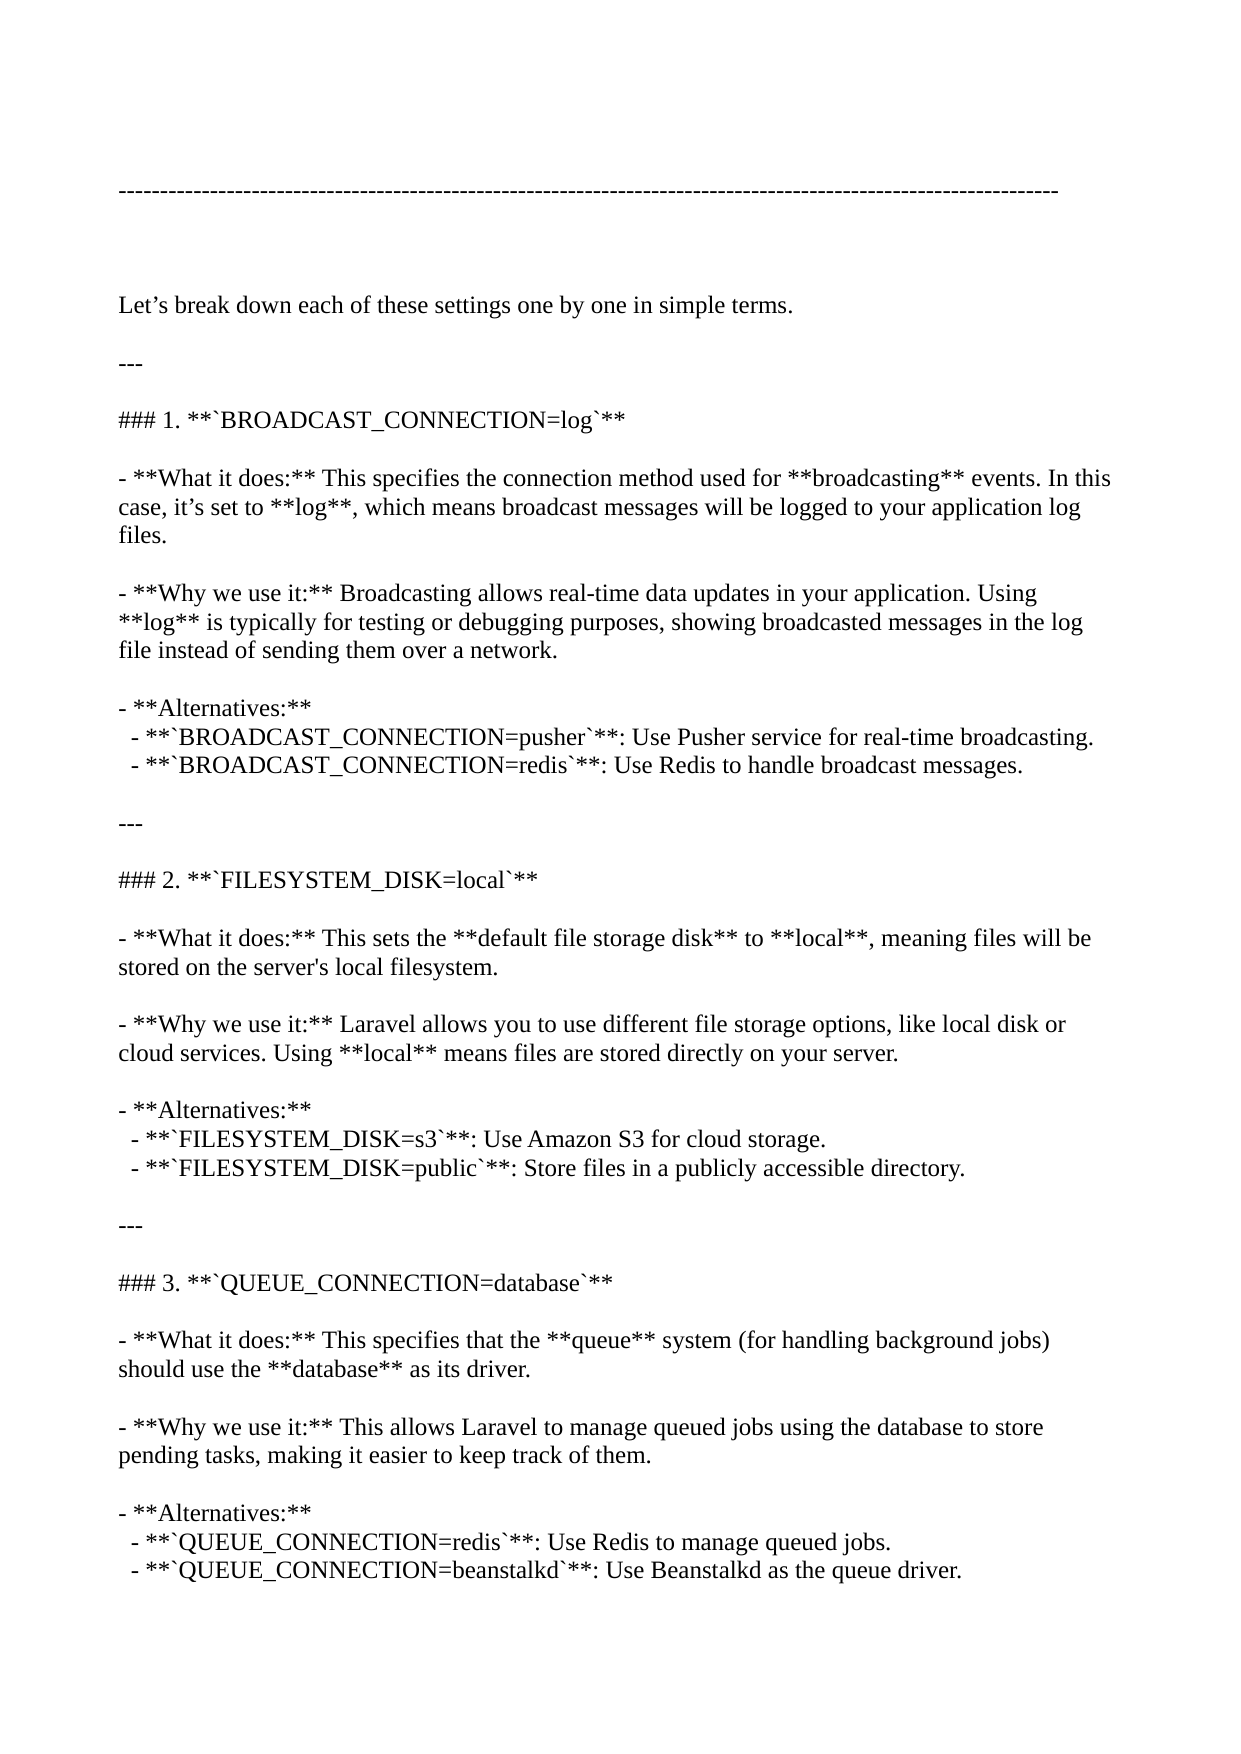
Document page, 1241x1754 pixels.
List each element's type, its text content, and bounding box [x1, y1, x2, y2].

text - **`BROADCAST_CONNECTION=redis`**: Use Redis to handle broadcast messages. [118, 751, 1122, 779]
text - **`FILESYSTEM_DISK=s3`**: Use Amazon S3 for cloud storage. [118, 1124, 1122, 1153]
text Let’s break down each of these settings one by one in simple terms. [118, 291, 1122, 319]
text - **`QUEUE_CONNECTION=redis`**: Use Redis to manage queued jobs. [118, 1527, 1122, 1556]
text - **`BROADCAST_CONNECTION=pusher`**: Use Pusher service for real-time broadcasting. [118, 722, 1122, 751]
text --- [118, 1211, 1122, 1239]
text - **`FILESYSTEM_DISK=public`**: Store files in a publicly accessible directory. [118, 1153, 1122, 1182]
text ### 2. **`FILESYSTEM_DISK=local`** [118, 866, 1122, 894]
text --- [118, 348, 1122, 377]
text - **Alternatives:** [118, 693, 1122, 722]
text --- [118, 808, 1122, 837]
text ### 1. **`BROADCAST_CONNECTION=log`** [118, 406, 1122, 434]
text ----------------------------------------------------------------------------------------------------------------- [118, 176, 1122, 204]
text - **Why we use it:** This allows Laravel to manage queued jobs using the database to store pending tasks, making it easier to keep track of them. [118, 1412, 1122, 1469]
text - **What it does:** This sets the **default file storage disk** to **local**, meaning files will be stored on the server's local filesystem. [118, 923, 1122, 981]
text - **What it does:** This specifies the connection method used for **broadcasting** events. In this case, it’s set to **log**, which means broadcast messages will be logged to your application log files. [118, 463, 1122, 549]
text - **Alternatives:** [118, 1498, 1122, 1527]
text - **Alternatives:** [118, 1096, 1122, 1124]
text ### 3. **`QUEUE_CONNECTION=database`** [118, 1268, 1122, 1297]
text - **Why we use it:** Broadcasting allows real-time data updates in your application. Using **log** is typically for testing or debugging purposes, showing broadcasted messages in the log file instead of sending them over a network. [118, 578, 1122, 664]
text - **Why we use it:** Laravel allows you to use different file storage options, like local disk or cloud services. Using **local** means files are stored directly on your server. [118, 1009, 1122, 1067]
text - **`QUEUE_CONNECTION=beanstalkd`**: Use Beanstalkd as the queue driver. [118, 1556, 1122, 1584]
text - **What it does:** This specifies that the **queue** system (for handling background jobs) should use the **database** as its driver. [118, 1326, 1122, 1383]
